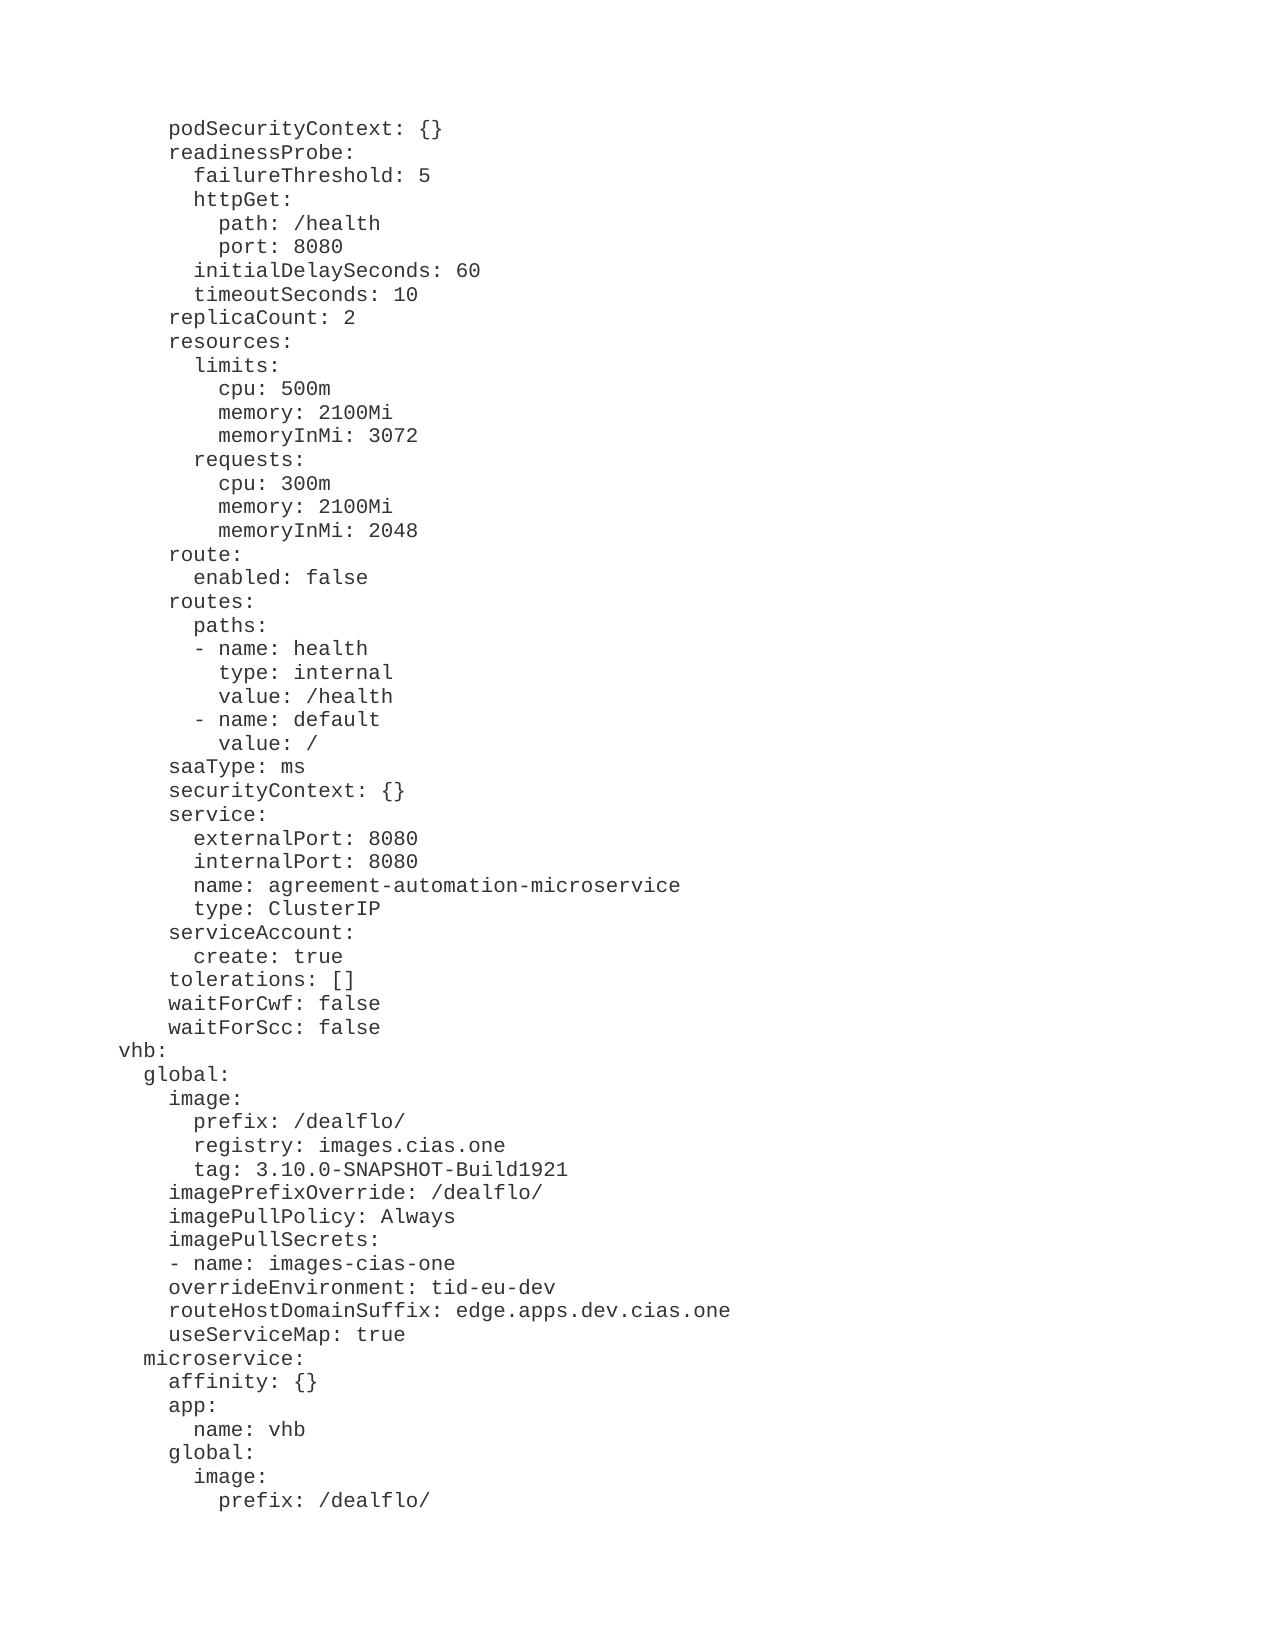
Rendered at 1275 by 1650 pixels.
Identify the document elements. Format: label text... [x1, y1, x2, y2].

text imagePullPolicy: Always [118, 1206, 1157, 1229]
text registry: images.cias.one [118, 1135, 1157, 1158]
text global: [118, 1064, 1157, 1088]
text create: true [118, 946, 1157, 969]
text global: [118, 1442, 1157, 1466]
text memoryInMi: 3072 [118, 426, 1157, 449]
text cpu: 300m [118, 473, 1157, 496]
text failureThreshold: 5 [118, 165, 1157, 189]
text podSecurityContext: {} [118, 118, 1157, 142]
text memory: 2100Mi [118, 496, 1157, 520]
text type: ClusterIP [118, 898, 1157, 922]
text routeHostDomainSuffix: edge.apps.dev.cias.one [118, 1300, 1157, 1324]
text memoryInMi: 2048 [118, 520, 1157, 544]
text value: /health [118, 686, 1157, 709]
text type: internal [118, 662, 1157, 686]
text app: [118, 1395, 1157, 1419]
text imagePrefixOverride: /dealflo/ [118, 1182, 1157, 1206]
text routes: [118, 591, 1157, 615]
text readinessProbe: [118, 142, 1157, 165]
text affinity: {} [118, 1371, 1157, 1395]
text image: [118, 1088, 1157, 1111]
text image: [118, 1466, 1157, 1489]
text securityContext: {} [118, 780, 1157, 804]
text saaType: ms [118, 757, 1157, 780]
text limits: [118, 354, 1157, 378]
text overrideEnvironment: tid-eu-dev [118, 1277, 1157, 1300]
text initialDelaySeconds: 60 [118, 260, 1157, 284]
text prefix: /dealflo/ [118, 1489, 1157, 1513]
text service: [118, 804, 1157, 827]
text paths: [118, 615, 1157, 638]
text - name: images-cias-one [118, 1253, 1157, 1277]
text tolerations: [] [118, 969, 1157, 993]
text imagePullSecrets: [118, 1229, 1157, 1253]
text useServiceMap: true [118, 1324, 1157, 1348]
text replicaCount: 2 [118, 307, 1157, 331]
text externalPort: 8080 [118, 827, 1157, 851]
text requests: [118, 449, 1157, 473]
text cpu: 500m [118, 378, 1157, 402]
text memory: 2100Mi [118, 402, 1157, 426]
text - name: health [118, 638, 1157, 662]
text waitForScc: false [118, 1017, 1157, 1040]
text path: /health [118, 213, 1157, 236]
text waitForCwf: false [118, 993, 1157, 1017]
text route: [118, 544, 1157, 567]
text vhb: [118, 1040, 1157, 1064]
text timeoutSeconds: 10 [118, 284, 1157, 307]
text - name: default [118, 709, 1157, 733]
text httpGet: [118, 189, 1157, 213]
text tag: 3.10.0-SNAPSHOT-Build1921 [118, 1158, 1157, 1182]
text enabled: false [118, 567, 1157, 591]
text internalPort: 8080 [118, 851, 1157, 875]
text value: / [118, 733, 1157, 757]
text microservice: [118, 1348, 1157, 1371]
text resources: [118, 331, 1157, 354]
text port: 8080 [118, 236, 1157, 260]
text serviceAccount: [118, 922, 1157, 946]
text name: vhb [118, 1419, 1157, 1442]
text prefix: /dealflo/ [118, 1111, 1157, 1135]
text name: agreement-automation-microservice [118, 875, 1157, 898]
